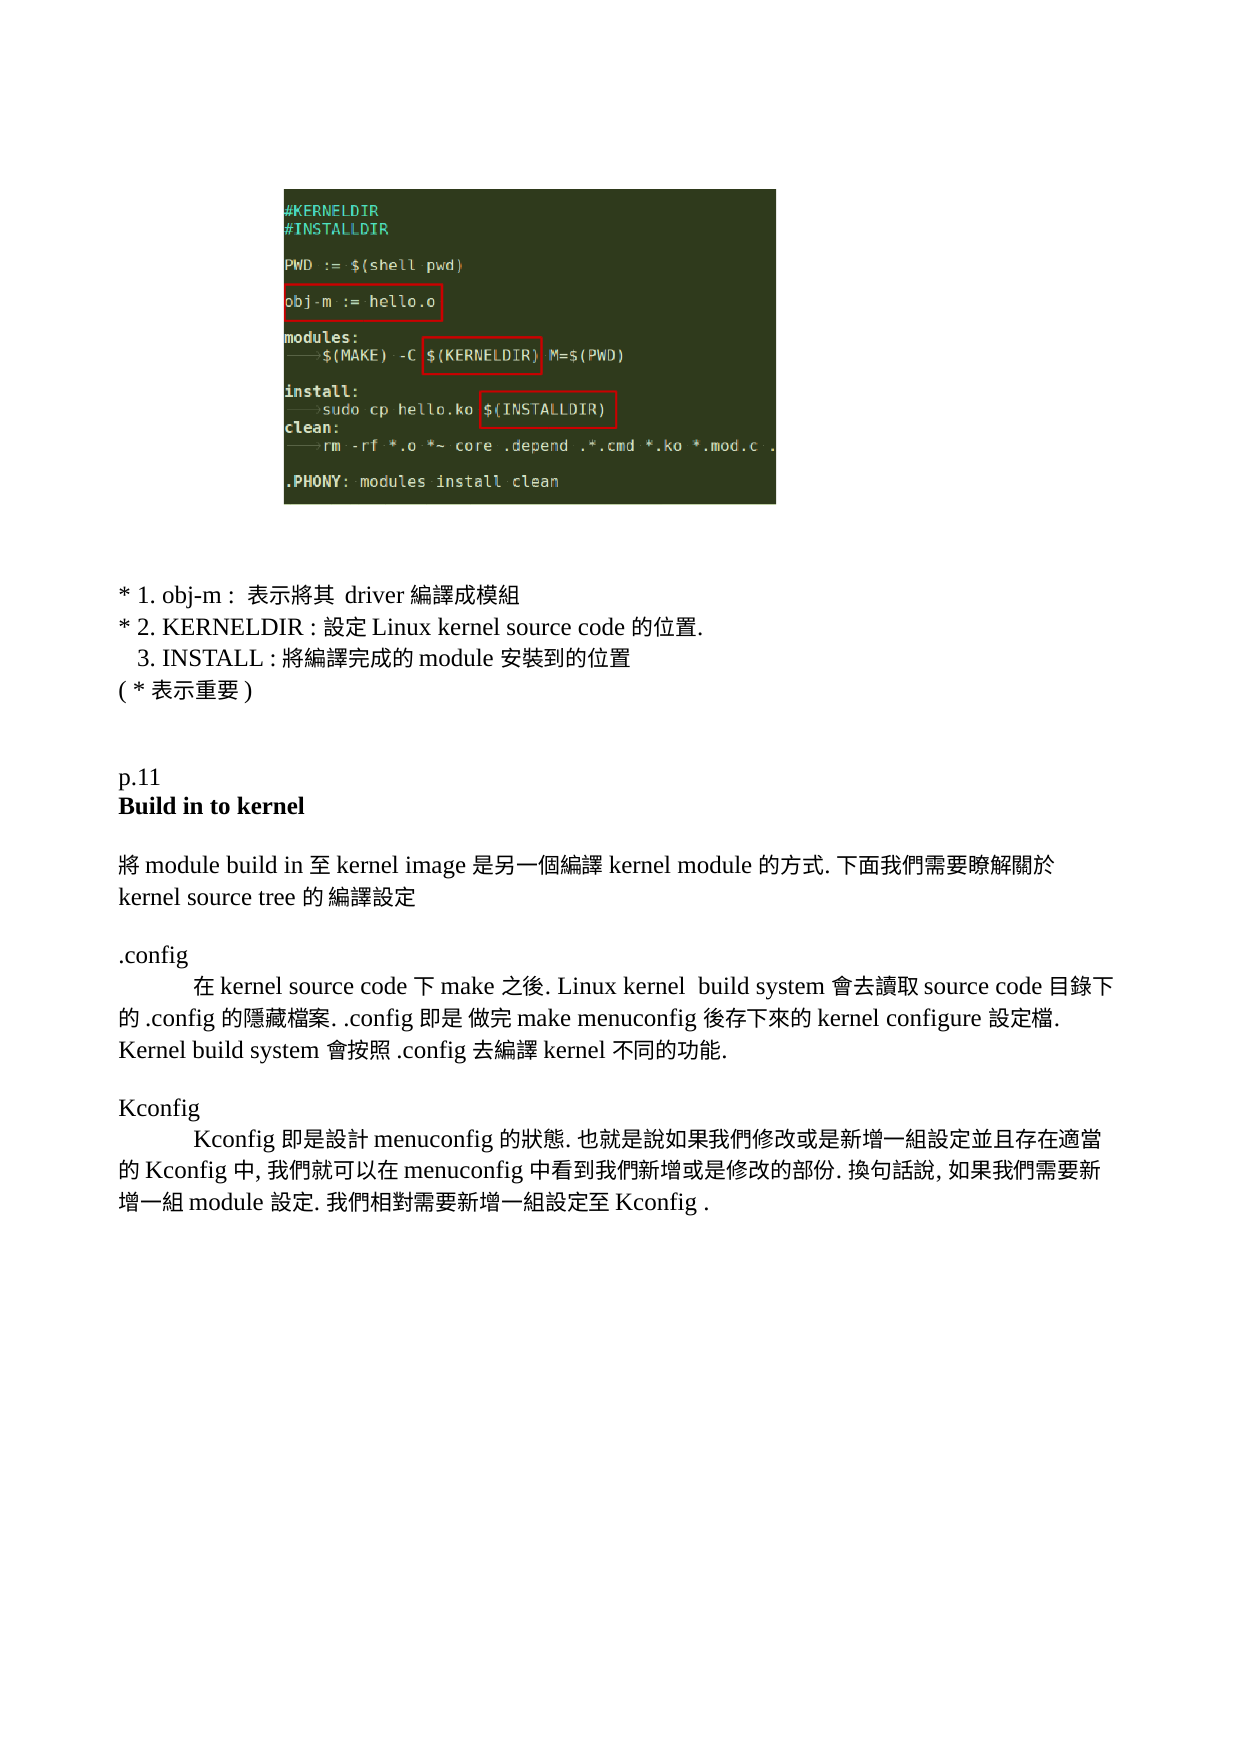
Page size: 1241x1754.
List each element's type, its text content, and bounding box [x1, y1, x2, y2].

text 在 kernel source code 下 make 之後. Linux kernel build system 會去讀取 source code 目錄下的 .config 的隱藏檔案. .config 即是 做完 make menuconfig 後存下來的 kernel configure 設定檔. Kernel build system 會按照 .config 去編譯 kernel 不同的功能. [118, 969, 1122, 1064]
text Kconfig [118, 1093, 1122, 1122]
text * 2. KERNELDIR : 設定 Linux kernel source code 的位置. [118, 610, 1122, 641]
text ( * 表示重要 ) [118, 673, 1122, 705]
text Kconfig 即是設計 menuconfig 的狀態. 也就是說如果我們修改或是新增一組設定並且存在適當的 Kconfig 中, 我們就可以在 menuconfig 中看到我們新增或是修改的部份. 換句話說, 如果我們需要新增一組 module 設定. 我們相對需要新增一組設定至Kconfig . [118, 1122, 1122, 1217]
text p.11 [118, 762, 1122, 791]
text 將 module build in 至 kernel image 是另一個編譯 kernel module 的方式. 下面我們需要瞭解關於 kernel source tree 的 編譯設定 [118, 848, 1122, 912]
picture [283, 189, 777, 505]
text 3. INSTALL : 將編譯完成的 module 安裝到的位置 [118, 641, 1122, 673]
text * 1. obj-m : 表示將其 driver 編譯成模組 [118, 578, 1122, 610]
text Build in to kernel [118, 791, 1122, 820]
text .config [118, 941, 1122, 969]
